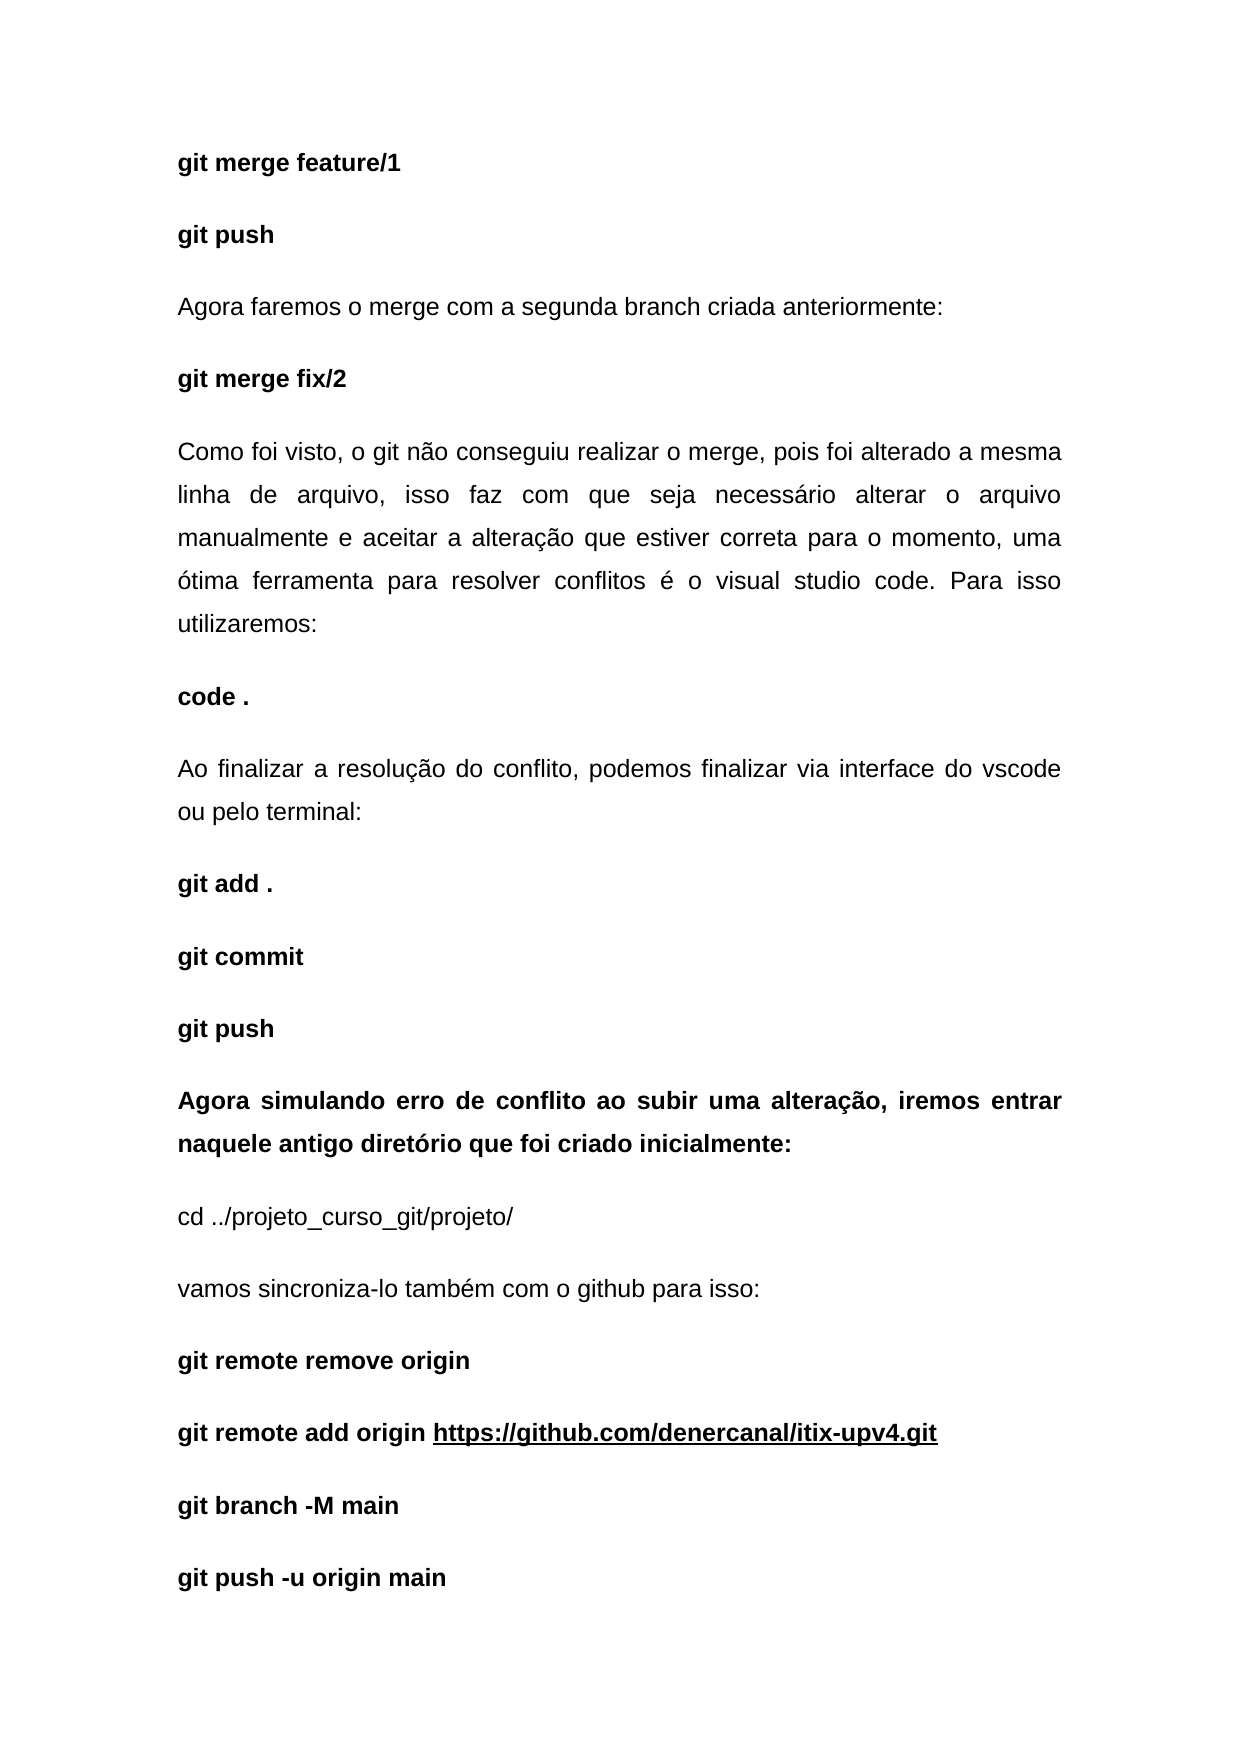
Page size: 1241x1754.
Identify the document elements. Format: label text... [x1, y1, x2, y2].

text Como foi visto, o git não conseguiu realizar o merge, pois foi alterado a mesma linha de arquivo, isso faz com que seja necessário alterar o arquivo manualmente e aceitar a alteração que estiver correta para o momento, uma ótima ferramenta para resolver conflitos é o visual studio code. Para isso utilizaremos: [177, 437, 1063, 638]
text git push [177, 220, 1063, 249]
text git add . [177, 869, 1063, 898]
text Ao finalizar a resolução do conflito, podemos finalizar via interface do vscode ou pelo terminal: [177, 754, 1063, 826]
text git commit [177, 942, 1063, 970]
text git push -u origin main [177, 1563, 1063, 1592]
text git merge fix/2 [177, 364, 1063, 393]
text Agora faremos o merge com a segunda branch criada anteriormente: [177, 292, 1063, 321]
text cd ../projeto_curso_git/projeto/ [177, 1202, 1063, 1230]
text git push [177, 1014, 1063, 1043]
text git merge feature/1 [177, 148, 1063, 176]
text code . [177, 682, 1063, 710]
text git remote remove origin [177, 1346, 1063, 1375]
text vamos sincroniza-lo também com o github para isso: [177, 1274, 1063, 1303]
text git branch -M main [177, 1491, 1063, 1519]
text Agora simulando erro de conflito ao subir uma alteração, iremos entrar naquele antigo diretório que foi criado inicialmente: [177, 1086, 1063, 1158]
text git remote add origin https://github.com/denercanal/itix-upv4.git [177, 1418, 1063, 1447]
